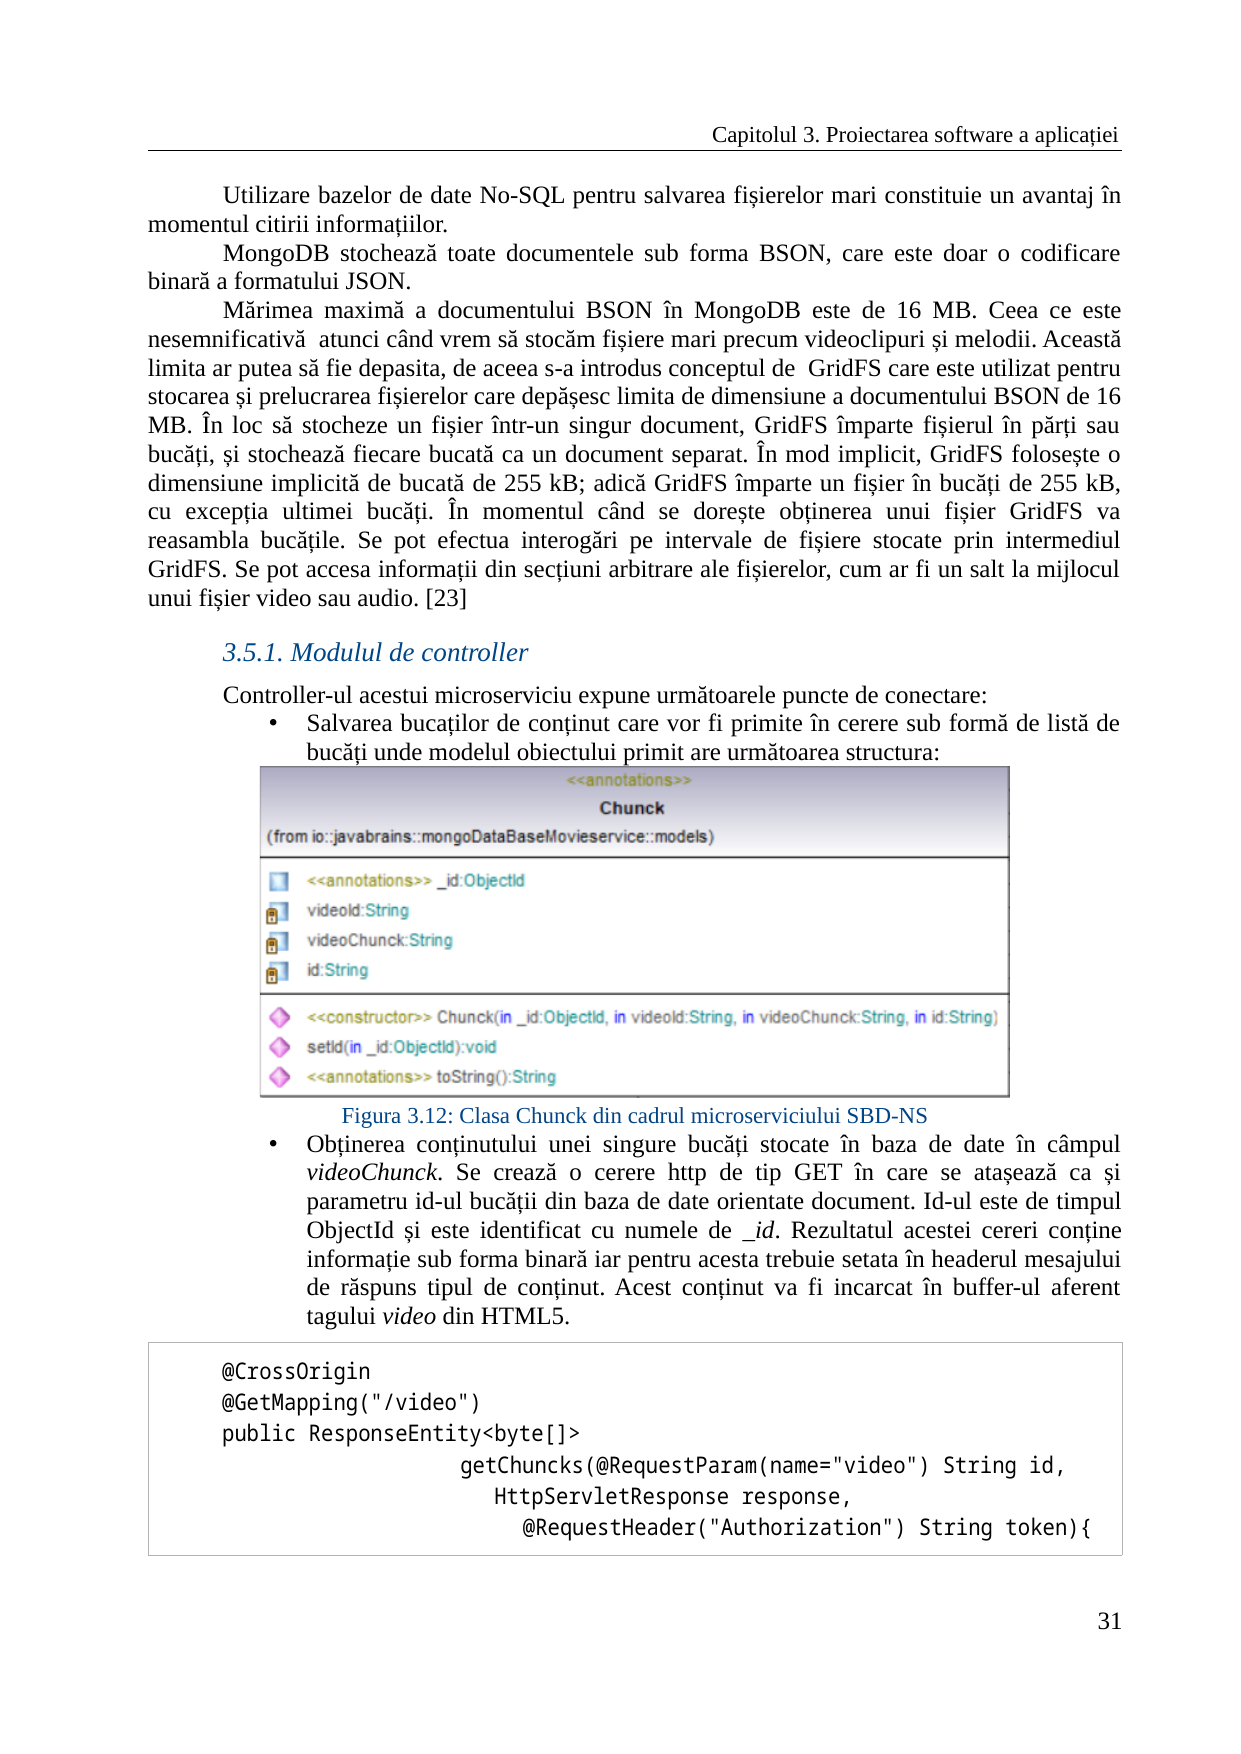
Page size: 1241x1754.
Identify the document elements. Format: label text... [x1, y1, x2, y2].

text Utilizare bazelor de date No-SQL pentru salvarea fișierelor mari constituie un avantaj în momentul citirii informațiilor. [148, 180, 1122, 238]
text @GetMapping("/video") [149, 1373, 1122, 1405]
list Figura 3.12: Clasa Chunck din cadrul microserviciului SBD-NS [260, 1098, 1010, 1129]
list Obținerea conținutului unei singure bucăți stocate în baza de date în câmpul videoChunck. Se crează o cerere http de tip GET în care se atașează ca și parametru id-ul bucății din baza de date orientate document. Id-ul este de timpul ObjectId și este identificat cu numele de _id. Rezultatul acestei cereri conține informație sub forma binară iar pentru acesta trebuie setata în headerul mesajului de răspuns tipul de conținut. Acest conținut va fi incarcat în buffer-ul aferent tagului video din HTML5. [269, 766, 1122, 1330]
picture [259, 766, 1010, 1098]
subtitle Modulul de controller [223, 636, 1122, 667]
text Mărimea maximă a documentului BSON în MongoDB este de 16 MB. Ceea ce este nesemnificativă atunci când vrem să stocăm fișiere mari precum videoclipuri și melodii. Această limita ar putea să fie depasita, de aceea s-a introdus conceptul de GridFS care este utilizat pentru stocarea și prelucrarea fișierelor care depășesc limita de dimensiune a documentului BSON de 16 MB. În loc să stocheze un fișier într-un singur document, GridFS împarte fișierul în părți sau bucăți, și stochează fiecare bucată ca un document separat. În mod implicit, GridFS folosește o dimensiune implicită de bucată de 255 kB; adică GridFS împarte un fișier în bucăți de 255 kB, cu excepția ultimei bucăți. În momentul când se dorește obținerea unui fișier GridFS va reasambla bucățile. Se pot efectua interogări pe intervale de fișiere stocate prin intermediul GridFS. Se pot accesa informații din secțiuni arbitrare ale fișierelor, cum ar fi un salt la mijlocul unui fișier video sau audio. [43] [148, 295, 1122, 611]
text getChuncks(@RequestParam(name="video") String id, [149, 1436, 1122, 1467]
text Controller-ul acestui microserviciu expune următoarele puncte de conectare: [148, 680, 1122, 708]
text @CrossOrigin [149, 1343, 1122, 1373]
text MongoDB stochează toate documentele sub forma BSON, care este doar o codificare binară a formatului JSON. [148, 238, 1122, 295]
text public ResponseEntity<byte[]> [149, 1405, 1122, 1436]
list Salvarea bucaților de conținut care vor fi primite în cerere sub formă de listă de bucăți unde modelul obiectului primit are următoarea structura: [269, 708, 1122, 766]
text HttpServletResponse response, @RequestHeader("Authorization") String token){ [149, 1467, 1122, 1555]
